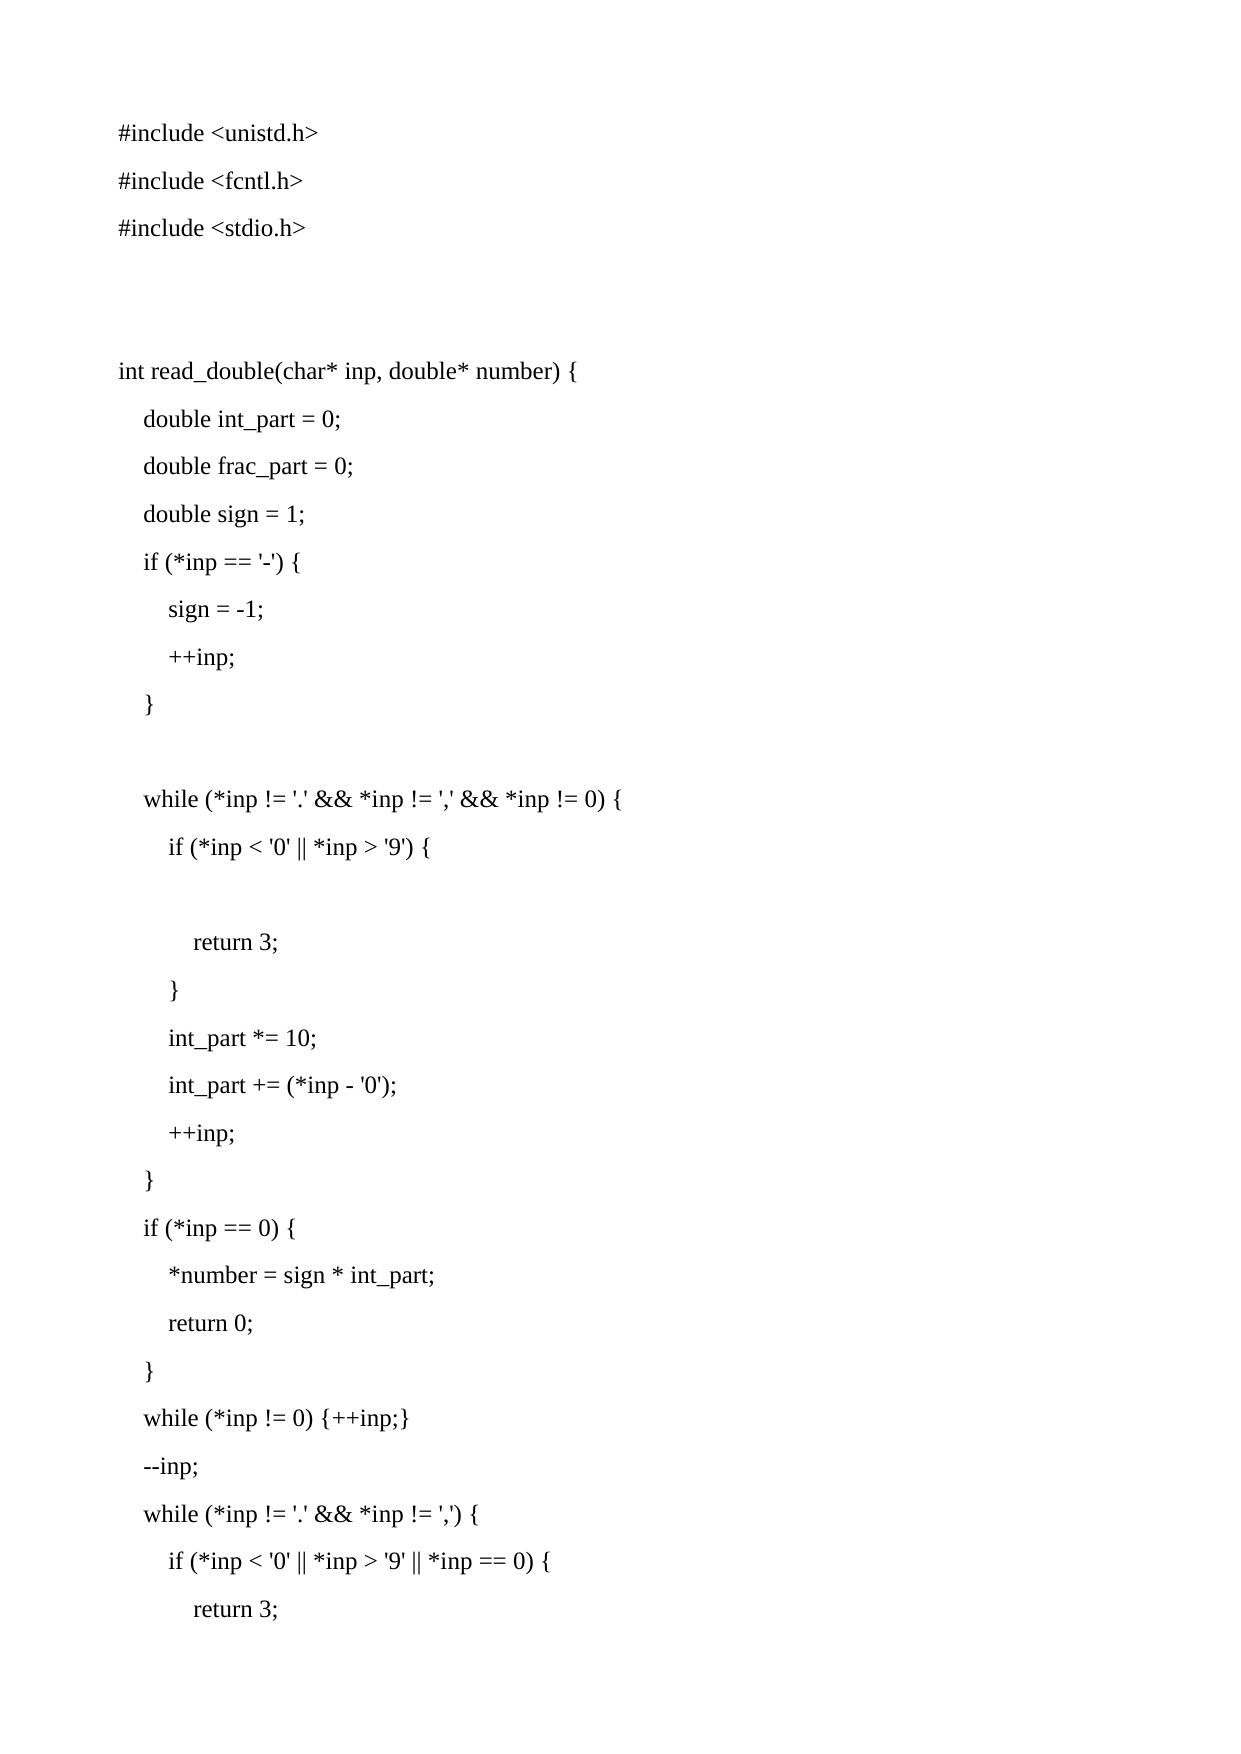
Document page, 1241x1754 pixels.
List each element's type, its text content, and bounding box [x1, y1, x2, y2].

text --inp; [118, 1451, 1122, 1480]
text return 3; [118, 927, 1122, 956]
text } [118, 1356, 1122, 1384]
text sign = -1; [118, 594, 1122, 623]
text int_part *= 10; [118, 1023, 1122, 1051]
text #include <unistd.h> [118, 118, 1122, 147]
text if (*inp == 0) { [118, 1213, 1122, 1242]
text } [118, 1165, 1122, 1194]
text } [118, 689, 1122, 718]
text int read_double(char* inp, double* number) { [118, 356, 1122, 385]
text return 3; [118, 1594, 1122, 1623]
text *number = sign * int_part; [118, 1261, 1122, 1289]
text while (*inp != 0) {++inp;} [118, 1403, 1122, 1432]
text return 0; [118, 1308, 1122, 1337]
text ++inp; [118, 1118, 1122, 1147]
text double int_part = 0; [118, 404, 1122, 432]
text double sign = 1; [118, 499, 1122, 528]
text while (*inp != '.' && *inp != ',' && *inp != 0) { [118, 784, 1122, 813]
text if (*inp < '0' || *inp > '9' || *inp == 0) { [118, 1546, 1122, 1575]
text #include <fcntl.h> [118, 166, 1122, 194]
text int_part += (*inp - '0'); [118, 1070, 1122, 1099]
text if (*inp == '-') { [118, 547, 1122, 575]
text if (*inp < '0' || *inp > '9') { [118, 832, 1122, 861]
text ++inp; [118, 642, 1122, 671]
text #include <stdio.h> [118, 213, 1122, 242]
text } [118, 975, 1122, 1004]
text while (*inp != '.' && *inp != ',') { [118, 1499, 1122, 1527]
text double frac_part = 0; [118, 451, 1122, 480]
